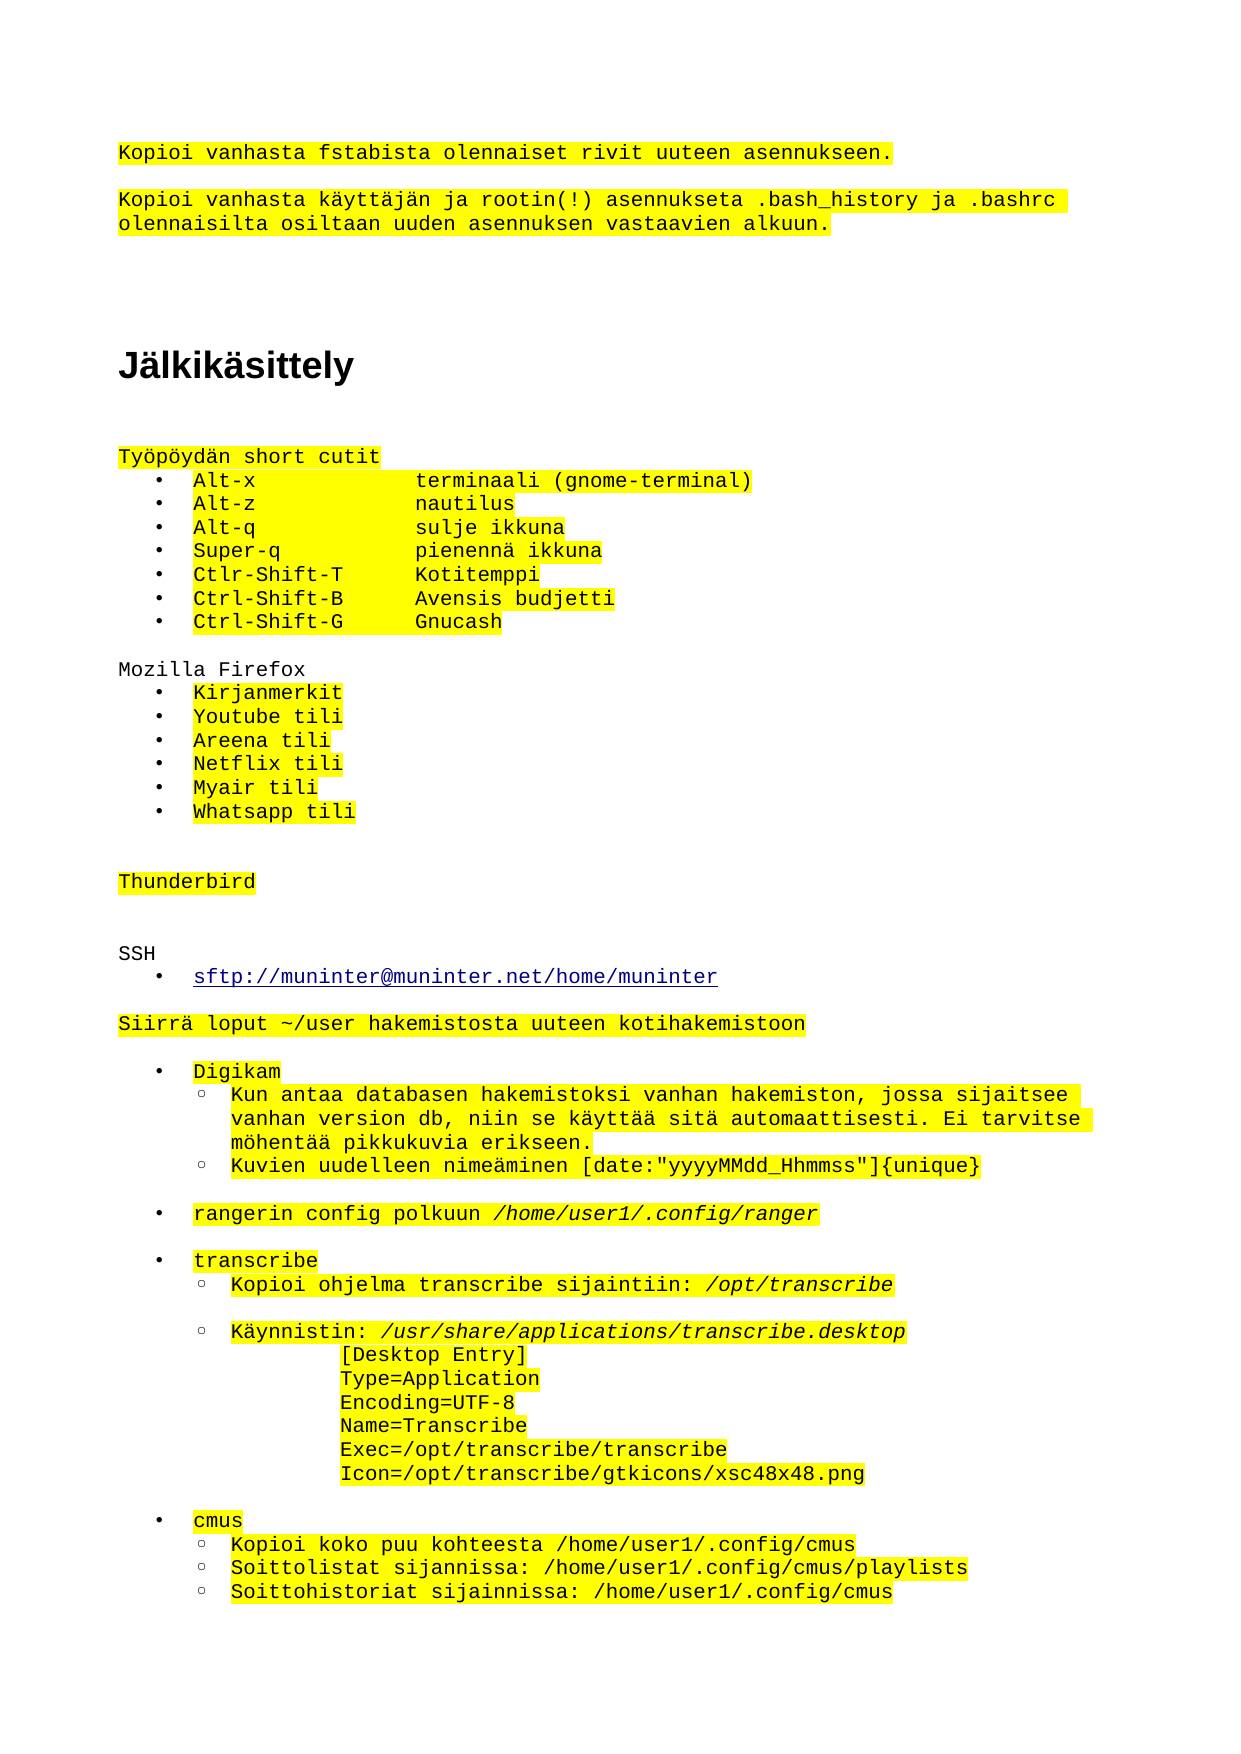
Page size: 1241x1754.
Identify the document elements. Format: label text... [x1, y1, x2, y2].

list Kun antaa databasen hakemistoksi vanhan hakemiston, jossa sijaitsee vanhan version db, niin se käyttää sitä automaattisesti. Ei tarvitse möhentää pikkukuvia erikseen. [193, 1084, 1122, 1155]
text Siirrä loput ~/user hakemistosta uuteen kotihakemistoon [118, 1013, 1122, 1037]
list rangerin config polkuun /home/user1/.config/ranger [156, 1203, 1122, 1250]
list Netflix tili [156, 753, 1122, 777]
text SSH [118, 942, 1122, 966]
text Type=Application [340, 1368, 1122, 1392]
list Soittohistoriat sijainnissa: /home/user1/.config/cmus [193, 1581, 1122, 1604]
list Alt-x terminaali (gnome-terminal) [156, 469, 1122, 493]
list Alt-q sulje ikkuna [156, 517, 1122, 541]
list Ctrl-Shift-B Avensis budjetti [156, 588, 1122, 611]
subtitle Jälkikäsittely [118, 342, 1122, 386]
text Kopioi vanhasta käyttäjän ja rootin(!) asennukseta .bash_history ja .bashrc olennaisilta osiltaan uuden asennuksen vastaavien alkuun. [118, 189, 1122, 236]
list Whatsapp tili [156, 801, 1122, 824]
list Kuvien uudelleen nimeäminen [date:"yyyyMMdd_Hhmmss"]{unique} [193, 1155, 1122, 1203]
list Digikam [156, 1061, 1122, 1084]
text Encoding=UTF-8 [340, 1392, 1122, 1415]
list transcribe [156, 1250, 1122, 1273]
text Kopioi vanhasta fstabista olennaiset rivit uuteen asennukseen. [118, 142, 1122, 165]
text Name=Transcribe [340, 1415, 1122, 1439]
text Exec=/opt/transcribe/transcribe [340, 1439, 1122, 1463]
list Ctrl-Shift-G Gnucash [156, 611, 1122, 635]
list Kopioi koko puu kohteesta /home/user1/.config/cmus [193, 1534, 1122, 1557]
list Myair tili [156, 777, 1122, 801]
text [Desktop Entry] [340, 1344, 1122, 1368]
list Super-q pienennä ikkuna [156, 541, 1122, 564]
text Icon=/opt/transcribe/gtkicons/xsc48x48.png [340, 1463, 1122, 1486]
text Thunderbird [118, 872, 1122, 895]
list Käynnistin: /usr/share/applications/transcribe.desktop [193, 1321, 1122, 1344]
list cmus [156, 1510, 1122, 1534]
list Kopioi ohjelma transcribe sijaintiin: /opt/transcribe [193, 1273, 1122, 1297]
list sftp://muninter@muninter.net/home/muninter [156, 966, 1122, 990]
list Kirjanmerkit [156, 682, 1122, 706]
list Ctlr-Shift-T Kotitemppi [156, 564, 1122, 588]
list Soittolistat sijannissa: /home/user1/.config/cmus/playlists [193, 1557, 1122, 1581]
list Youtube tili [156, 706, 1122, 730]
text Työpöydän short cutit [118, 446, 1122, 469]
text Mozilla Firefox [118, 659, 1122, 682]
list Areena tili [156, 730, 1122, 753]
list Alt-z nautilus [156, 493, 1122, 517]
